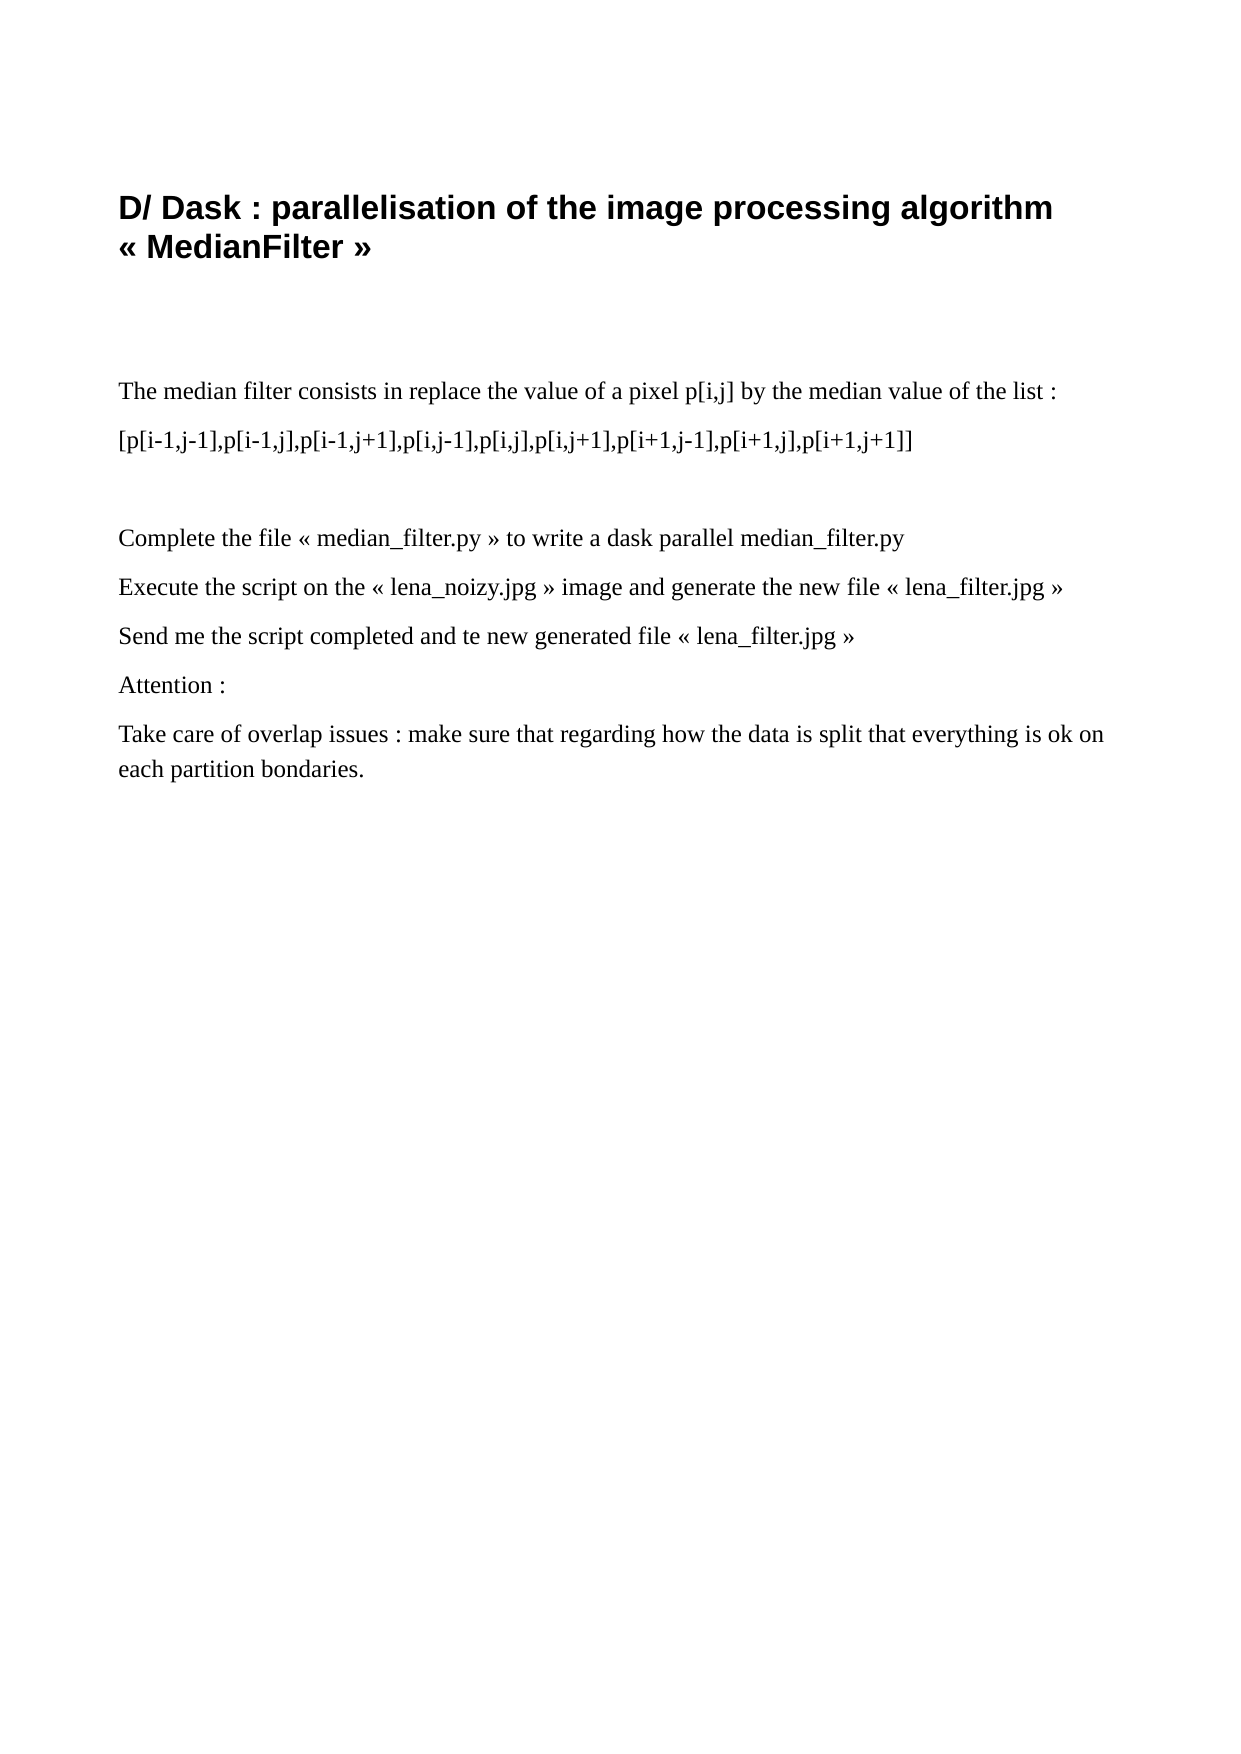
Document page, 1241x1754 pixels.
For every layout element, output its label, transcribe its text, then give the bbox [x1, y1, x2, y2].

text Take care of overlap issues : make sure that regarding how the data is split that everything is ok on each partition bondaries. [118, 719, 1122, 783]
text [p[i-1,j-1],p[i-1,j],p[i-1,j+1],p[i,j-1],p[i,j],p[i,j+1],p[i+1,j-1],p[i+1,j],p[i+1,j+1]] [118, 425, 1122, 454]
text Execute the script on the « lena_noizy.jpg » image and generate the new file « lena_filter.jpg » [118, 572, 1122, 601]
text Send me the script completed and te new generated file « lena_filter.jpg » [118, 621, 1122, 650]
subtitle D/ Dask : parallelisation of the image processing algorithm « MedianFilter » [118, 188, 1122, 265]
text Complete the file « median_filter.py » to write a dask parallel median_filter.py [118, 523, 1122, 552]
text The median filter consists in replace the value of a pixel p[i,j] by the median value of the list : [118, 376, 1122, 405]
text Attention : [118, 670, 1122, 699]
